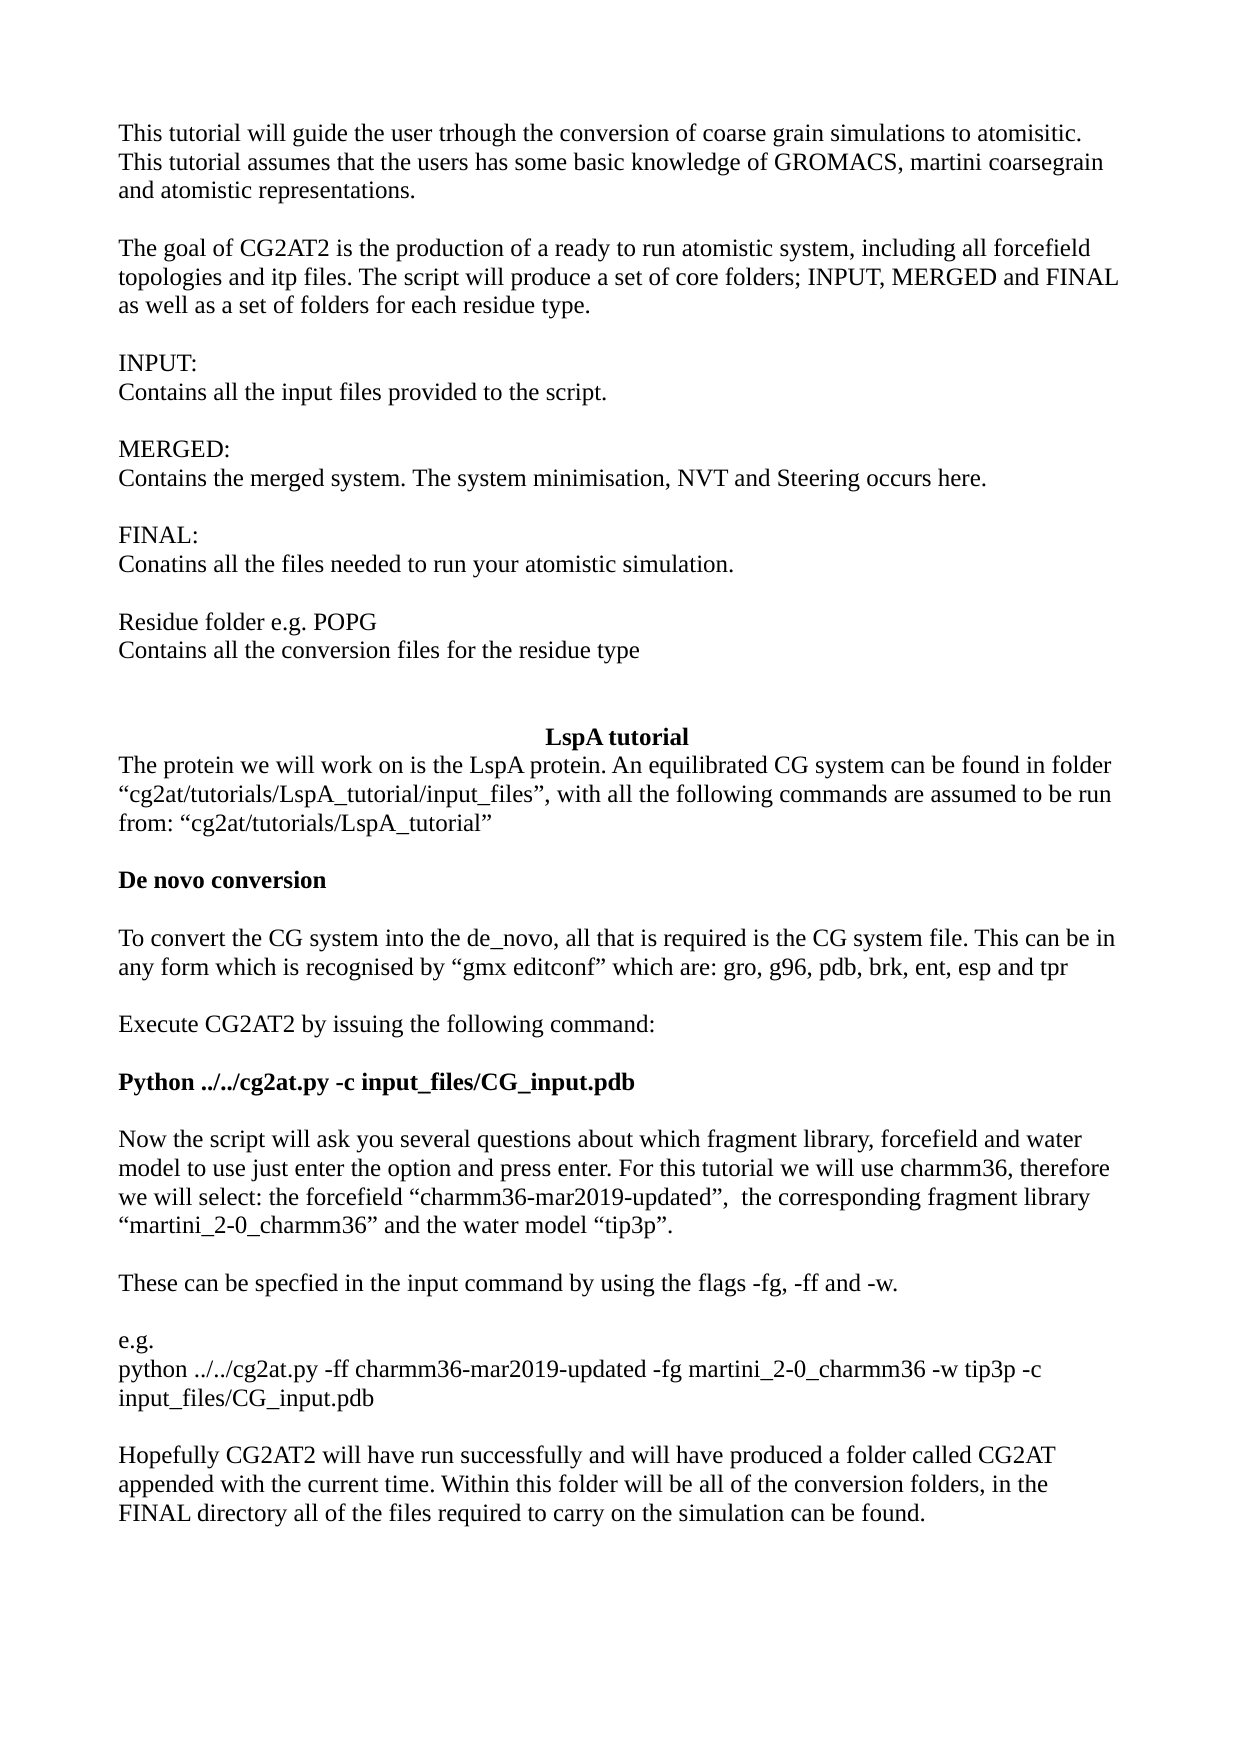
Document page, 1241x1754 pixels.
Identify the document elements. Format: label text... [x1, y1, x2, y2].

text To convert the CG system into the de_novo, all that is required is the CG system file. This can be in any form which is recognised by “gmx editconf” which are: gro, g96, pdb, brk, ent, esp and tpr [118, 923, 1122, 981]
text This tutorial will guide the user trhough the conversion of coarse grain simulations to atomisitic. [118, 118, 1122, 147]
text This tutorial assumes that the users has some basic knowledge of GROMACS, martini coarsegrain and atomistic representations. [118, 147, 1122, 204]
text Conatins all the files needed to run your atomistic simulation. [118, 549, 1122, 578]
text INPUT: [118, 348, 1122, 377]
text e.g. [118, 1326, 1122, 1354]
text The protein we will work on is the LspA protein. An equilibrated CG system can be found in folder “cg2at/tutorials/LspA_tutorial/input_files”, with all the following commands are assumed to be run from: “cg2at/tutorials/LspA_tutorial” [118, 751, 1122, 837]
text MERGED: [118, 434, 1122, 463]
text De novo conversion [118, 866, 1122, 894]
text Python ../../cg2at.py -c input_files/CG_input.pdb [118, 1067, 1122, 1096]
text Hopefully CG2AT2 will have run successfully and will have produced a folder called CG2AT appended with the current time. Within this folder will be all of the conversion folders, in the FINAL directory all of the files required to carry on the simulation can be found. [118, 1441, 1122, 1527]
text The goal of CG2AT2 is the production of a ready to run atomistic system, including all forcefield topologies and itp files. The script will produce a set of core folders; INPUT, MERGED and FINAL as well as a set of folders for each residue type. [118, 233, 1122, 319]
text Now the script will ask you several questions about which fragment library, forcefield and water model to use just enter the option and press enter. For this tutorial we will use charmm36, therefore we will select: the forcefield “charmm36-mar2019-updated”, the corresponding fragment library “martini_2-0_charmm36” and the water model “tip3p”. [118, 1124, 1122, 1239]
text FINAL: [118, 521, 1122, 549]
text Contains the merged system. The system minimisation, NVT and Steering occurs here. [118, 463, 1122, 492]
text LspA tutorial [118, 722, 1122, 751]
text Contains all the input files provided to the script. [118, 377, 1122, 406]
text python ../../cg2at.py -ff charmm36-mar2019-updated -fg martini_2-0_charmm36 -w tip3p -c input_files/CG_input.pdb [118, 1354, 1122, 1412]
text These can be specfied in the input command by using the flags -fg, -ff and -w. [118, 1268, 1122, 1297]
text Execute CG2AT2 by issuing the following command: [118, 1009, 1122, 1038]
text Residue folder e.g. POPG [118, 607, 1122, 636]
text Contains all the conversion files for the residue type [118, 636, 1122, 664]
